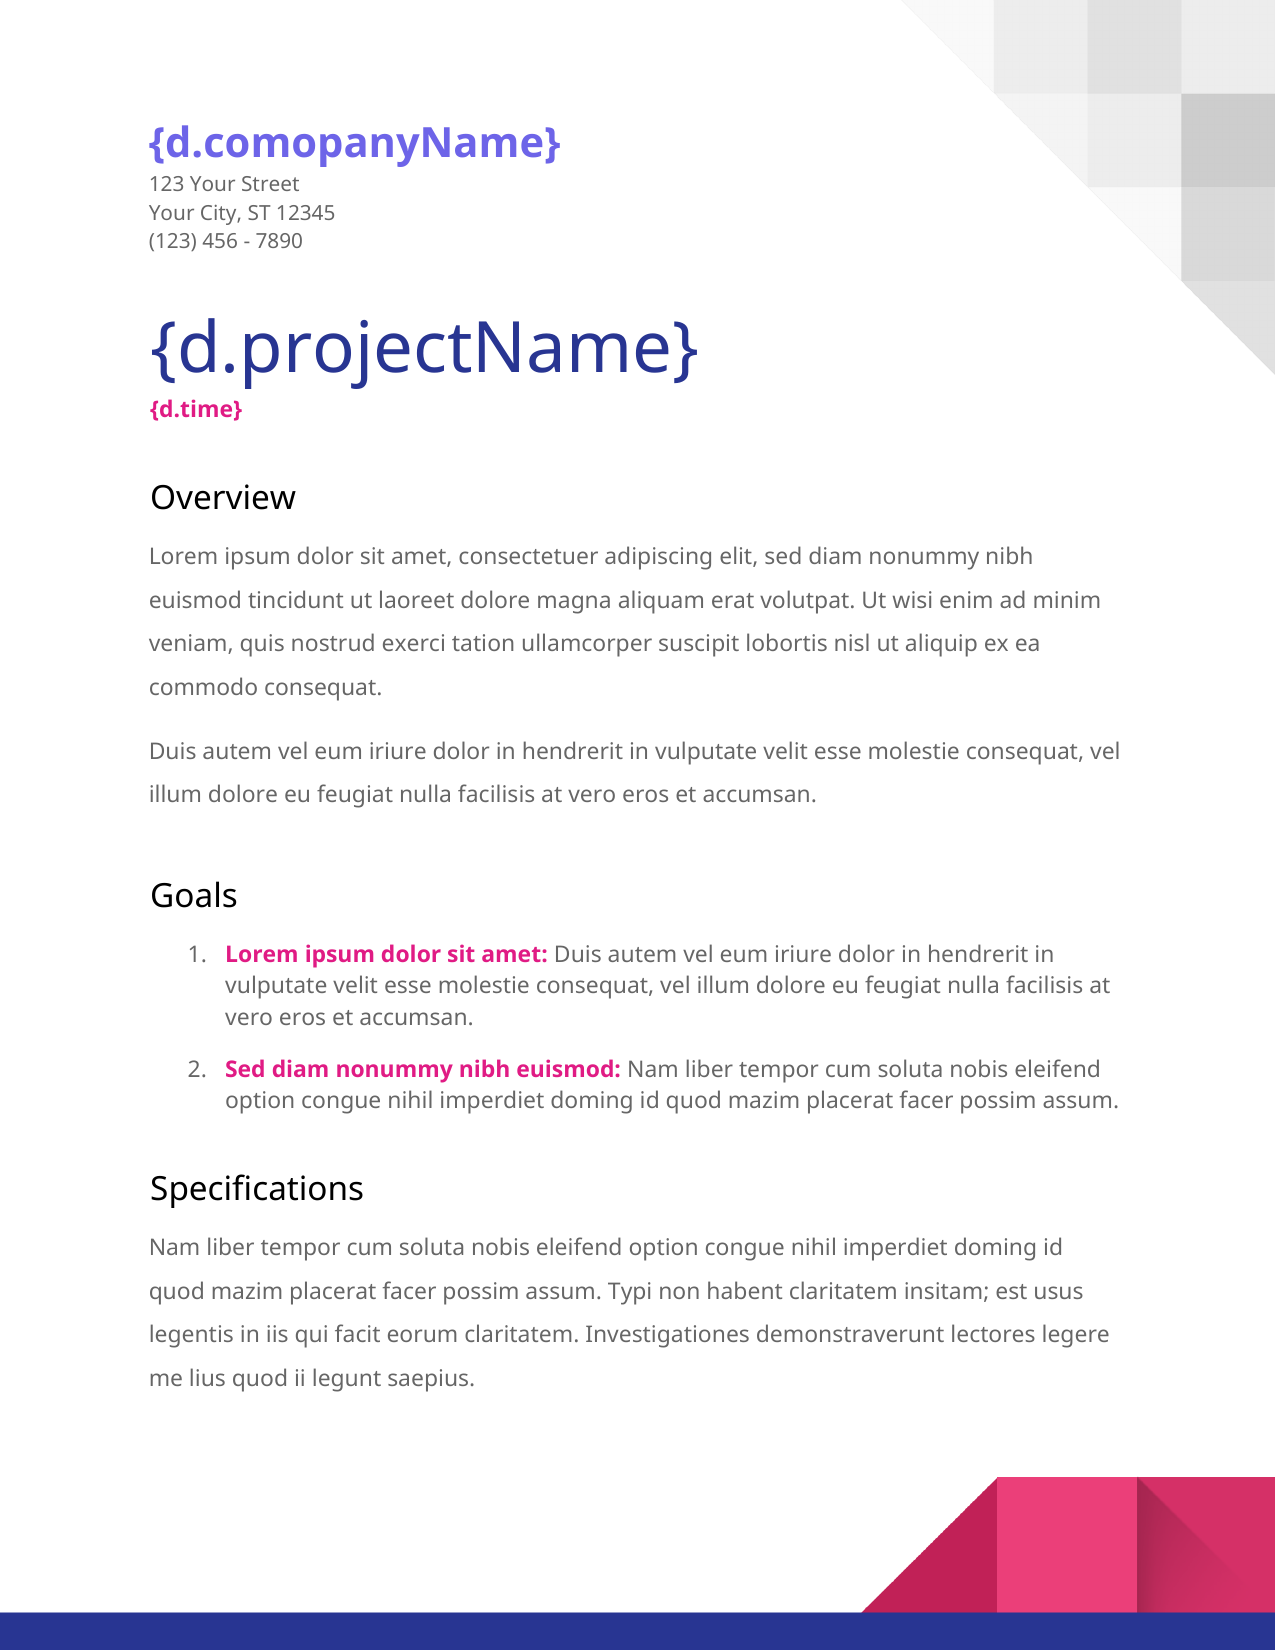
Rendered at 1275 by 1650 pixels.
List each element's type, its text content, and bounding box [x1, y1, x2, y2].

picture [0, 1476, 1275, 1650]
text Your City, ST 12345 [148, 198, 1125, 226]
text Duis autem vel eum iriure dolor in hendrerit in vulputate velit esse molestie consequat, vel illum dolore eu feugiat nulla facilisis at vero eros et accumsan. [148, 735, 1125, 809]
list Sed diam nonummy nibh euismod: Nam liber tempor cum soluta nobis eleifend option congue nihil imperdiet doming id quod mazim placerat facer possim assum. [187, 1052, 1125, 1115]
subtitle Goals [150, 872, 1125, 917]
subtitle Overview [150, 474, 1125, 519]
text Nam liber tempor cum soluta nobis eleifend option congue nihil imperdiet doming id quod mazim placerat facer possim assum. Typi non habent claritatem insitam; est usus legentis in iis qui facit eorum claritatem. Investigationes demonstraverunt lectores legere me lius quod ii legunt saepius. [148, 1231, 1125, 1393]
subtitle Specifications [150, 1165, 1125, 1210]
title {d.projectName} [150, 296, 1125, 393]
text (123) 456 - 7890 [148, 226, 1125, 254]
text {d.comopanyName} [148, 112, 1125, 169]
picture [900, 0, 1275, 375]
text 123 Your Street [148, 169, 1125, 198]
subtitle {d.time} [150, 393, 1125, 424]
list Lorem ipsum dolor sit amet: Duis autem vel eum iriure dolor in hendrerit in vulputate velit esse molestie consequat, vel illum dolore eu feugiat nulla facilisis at vero eros et accumsan. [187, 938, 1125, 1032]
text Lorem ipsum dolor sit amet, consectetuer adipiscing elit, sed diam nonummy nibh euismod tincidunt ut laoreet dolore magna aliquam erat volutpat. Ut wisi enim ad minim veniam, quis nostrud exerci tation ullamcorper suscipit lobortis nisl ut aliquip ex ea commodo consequat. [148, 540, 1125, 702]
